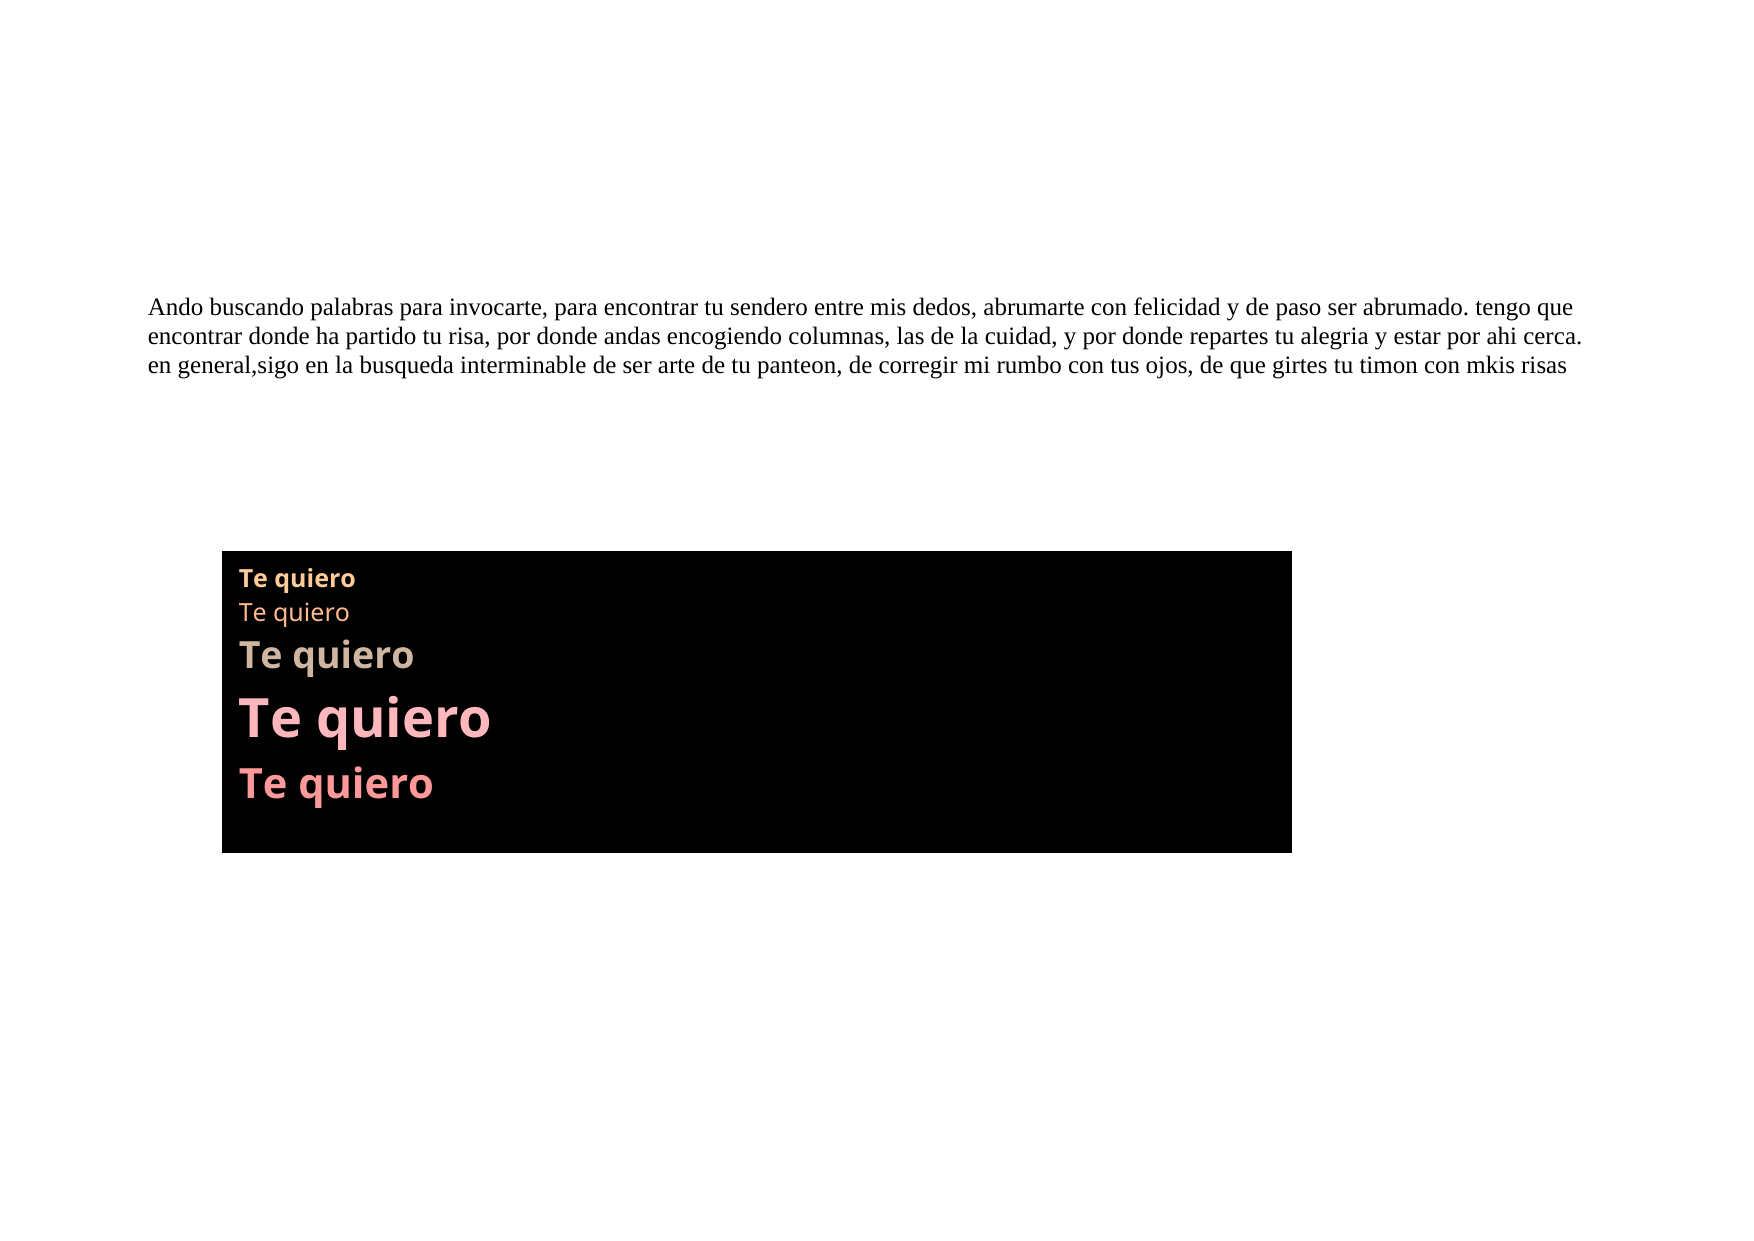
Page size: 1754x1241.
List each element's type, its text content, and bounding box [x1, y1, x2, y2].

text Te quiero [238, 629, 1276, 680]
text Te quiero [238, 753, 1276, 810]
text Te quiero [238, 594, 1276, 629]
text Te quiero [238, 680, 1276, 753]
text Ando buscando palabras para invocarte, para encontrar tu sendero entre mis dedos, abrumarte con felicidad y de paso ser abrumado. tengo que encontrar donde ha partido tu risa, por donde andas encogiendo columnas, las de la cuidad, y por donde repartes tu alegria y estar por ahi cerca. en general,sigo en la busqueda interminable de ser arte de tu panteon, de corregir mi rumbo con tus ojos, de que girtes tu timon con mkis risas [148, 292, 1606, 378]
text Te quiero [238, 561, 1276, 594]
